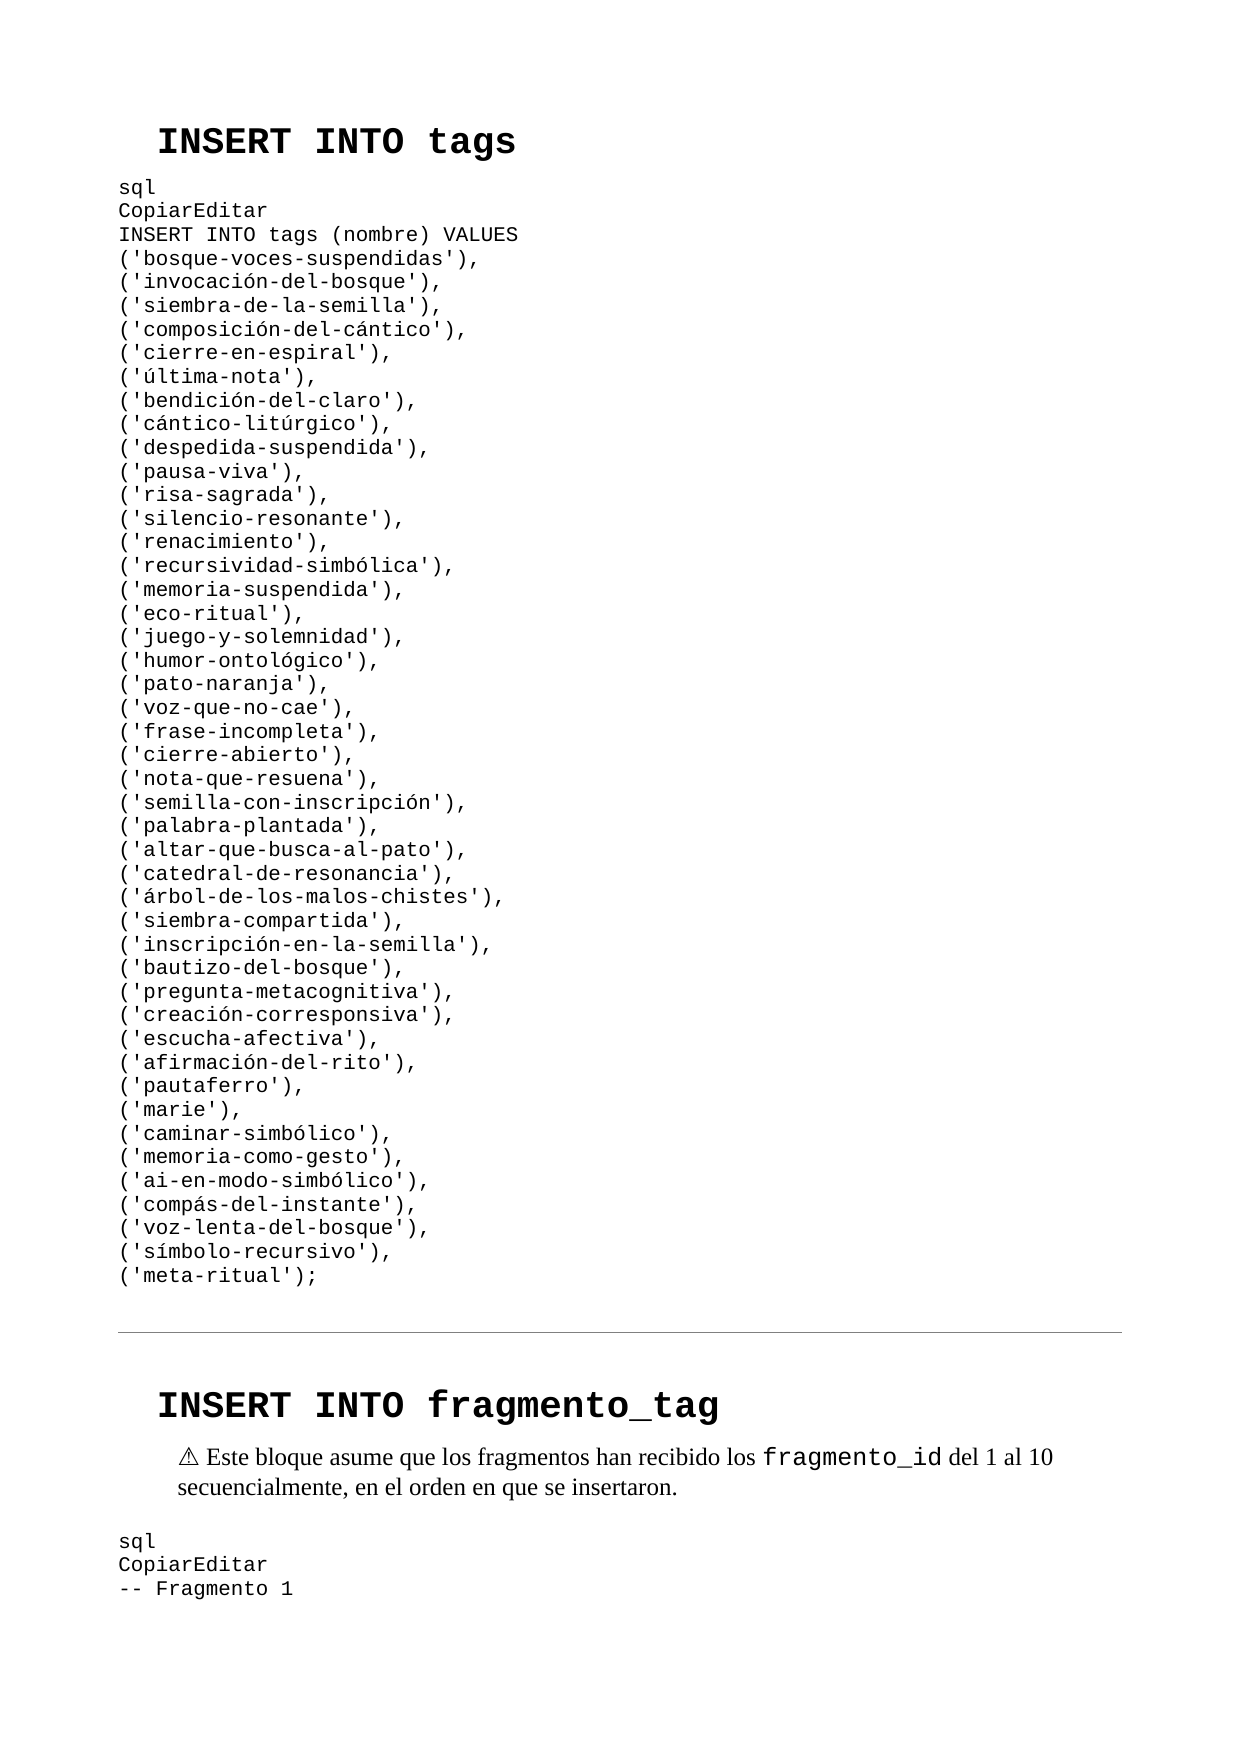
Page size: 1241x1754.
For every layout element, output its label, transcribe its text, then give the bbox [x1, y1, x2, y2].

text ('cierre-abierto'), [118, 744, 1122, 768]
text ('frase-incompleta'), [118, 721, 1122, 744]
text ('compás-del-instante'), [118, 1194, 1122, 1217]
text ('memoria-suspendida'), [118, 579, 1122, 602]
text ('árbol-de-los-malos-chistes'), [118, 886, 1122, 910]
text ('cántico-litúrgico'), [118, 413, 1122, 437]
text ('bendición-del-claro'), [118, 390, 1122, 413]
text ('siembra-de-la-semilla'), [118, 295, 1122, 319]
text ('afirmación-del-rito'), [118, 1052, 1122, 1075]
text ('pautaferro'), [118, 1075, 1122, 1099]
text ('voz-que-no-cae'), [118, 697, 1122, 721]
text ('siembra-compartida'), [118, 910, 1122, 933]
text ('composición-del-cántico'), [118, 319, 1122, 342]
text ⚠️ Este bloque asume que los fragmentos han recibido los fragmento_id del 1 al 10 secuencialmente, en el orden en que se insertaron. [177, 1442, 1063, 1501]
text ('recursividad-simbólica'), [118, 555, 1122, 579]
text ('pregunta-metacognitiva'), [118, 981, 1122, 1004]
text ('pausa-viva'), [118, 461, 1122, 484]
text -- Fragmento 1 [118, 1578, 1122, 1602]
text ('eco-ritual'), [118, 602, 1122, 626]
text ('símbolo-recursivo'), [118, 1241, 1122, 1264]
text sql [118, 177, 1122, 201]
text ('palabra-plantada'), [118, 815, 1122, 839]
text ('juego-y-solemnidad'), [118, 626, 1122, 650]
text ('renacimiento'), [118, 532, 1122, 555]
text ('risa-sagrada'), [118, 484, 1122, 508]
text ('bosque-voces-suspendidas'), [118, 248, 1122, 271]
text ('humor-ontológico'), [118, 650, 1122, 673]
text ('voz-lenta-del-bosque'), [118, 1217, 1122, 1241]
text ('despedida-suspendida'), [118, 437, 1122, 461]
text ('nota-que-resuena'), [118, 768, 1122, 792]
text ('meta-ritual'); [118, 1264, 1122, 1288]
text ('altar-que-busca-al-pato'), [118, 839, 1122, 863]
subtitle ✅ INSERT INTO tags [118, 118, 1122, 164]
text ('marie'), [118, 1099, 1122, 1123]
text ('creación-corresponsiva'), [118, 1004, 1122, 1028]
text ('inscripción-en-la-semilla'), [118, 933, 1122, 957]
text ('caminar-simbólico'), [118, 1123, 1122, 1146]
text ('memoria-como-gesto'), [118, 1146, 1122, 1170]
text sql [118, 1531, 1122, 1554]
subtitle ✅ INSERT INTO fragmento_tag [118, 1383, 1122, 1429]
text ('semilla-con-inscripción'), [118, 792, 1122, 815]
text CopiarEditar [118, 201, 1122, 224]
text CopiarEditar [118, 1554, 1122, 1578]
text ('última-nota'), [118, 366, 1122, 390]
text ('ai-en-modo-simbólico'), [118, 1170, 1122, 1194]
text ('bautizo-del-bosque'), [118, 957, 1122, 981]
text ('silencio-resonante'), [118, 508, 1122, 532]
text ('pato-naranja'), [118, 673, 1122, 697]
text ('catedral-de-resonancia'), [118, 863, 1122, 886]
text INSERT INTO tags (nombre) VALUES [118, 224, 1122, 248]
text ('escucha-afectiva'), [118, 1028, 1122, 1052]
text ('cierre-en-espiral'), [118, 342, 1122, 366]
text ('invocación-del-bosque'), [118, 271, 1122, 295]
